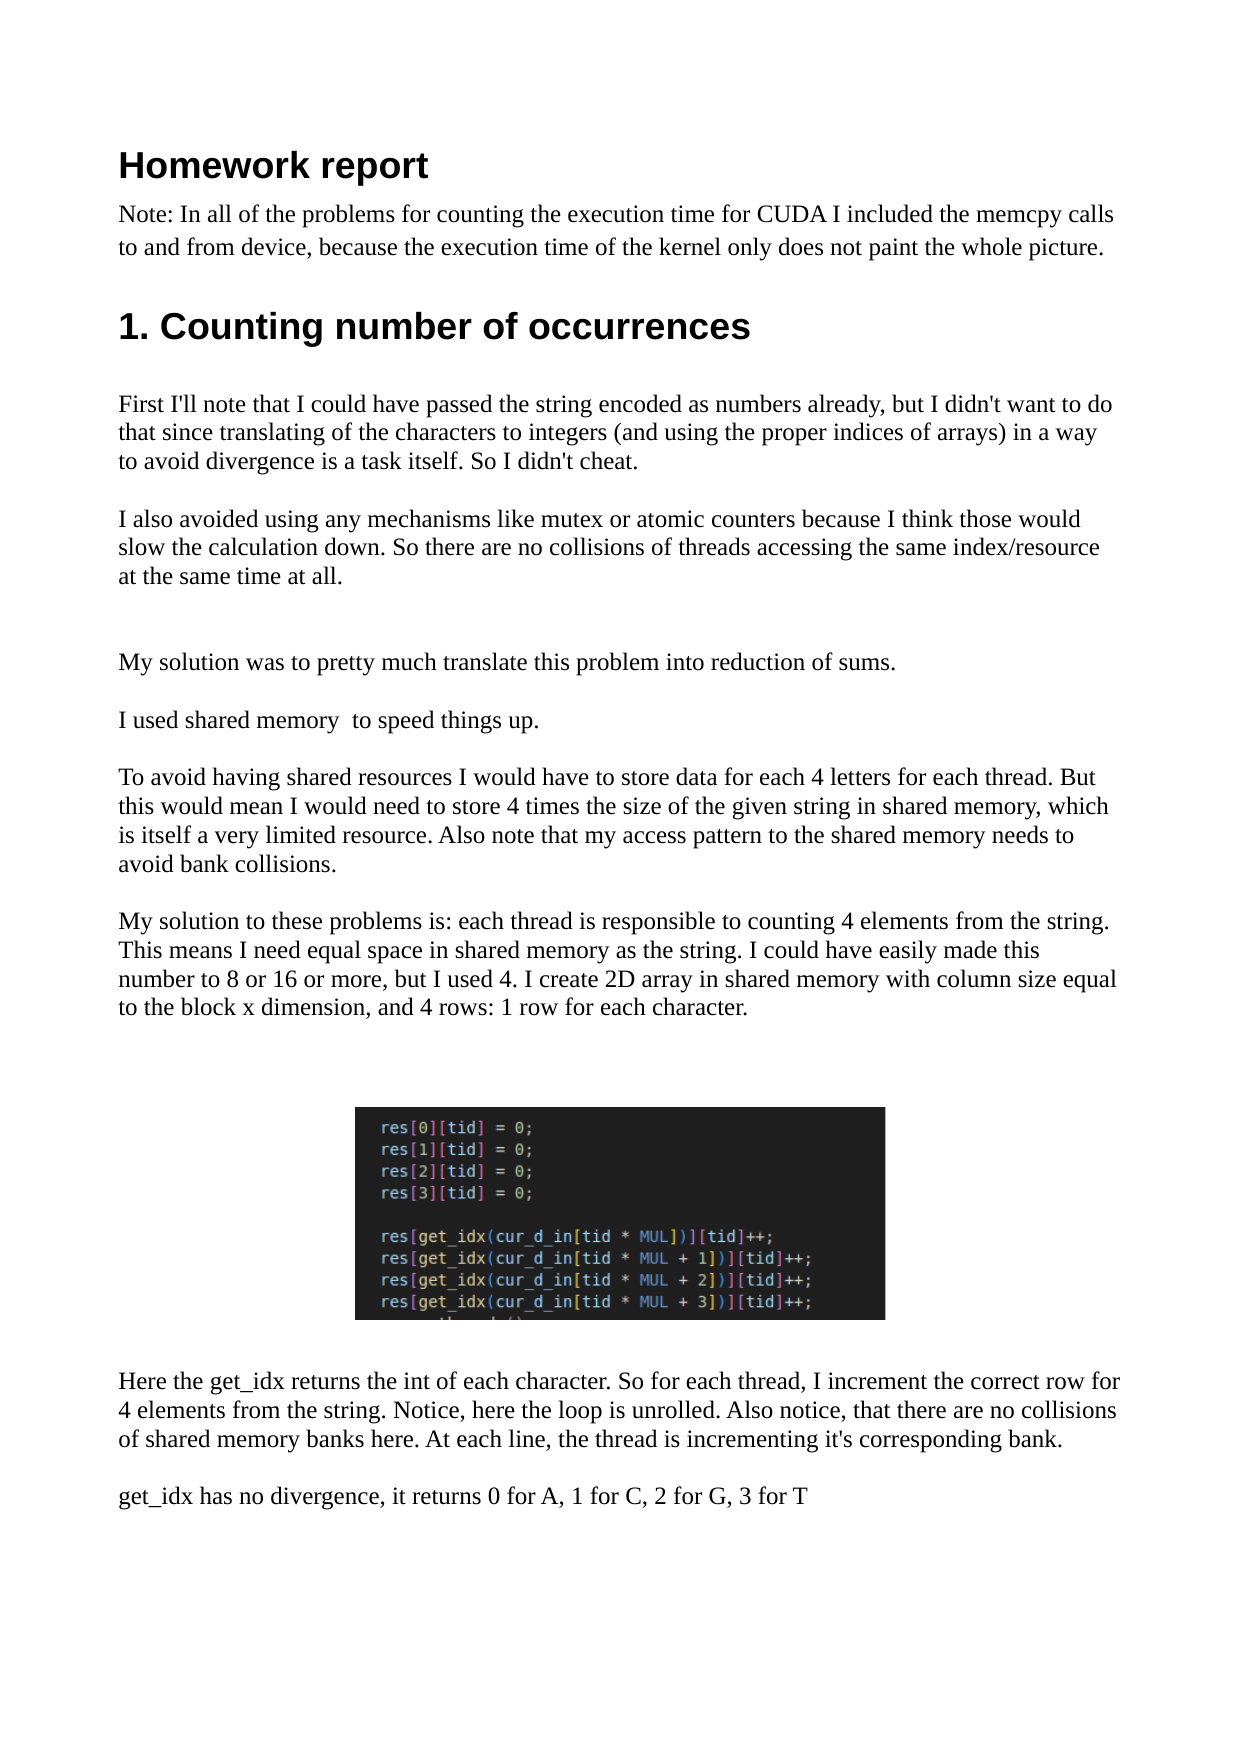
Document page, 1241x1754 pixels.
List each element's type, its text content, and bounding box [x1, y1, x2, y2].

subtitle Homework report [118, 143, 1122, 186]
text My solution to these problems is: each thread is responsible to counting 4 elements from the string. This means I need equal space in shared memory as the string. I could have easily made this number to 8 or 16 or more, but I used 4. I create 2D array in shared memory with column size equal to the block x dimension, and 4 rows: 1 row for each character. [118, 906, 1122, 1021]
text My solution was to pretty much translate this problem into reduction of sums. [118, 647, 1122, 676]
text I also avoided using any mechanisms like mutex or atomic counters because I think those would slow the calculation down. So there are no collisions of threads accessing the same index/resource at the same time at all. [118, 504, 1122, 590]
text To avoid having shared resources I would have to store data for each 4 letters for each thread. But this would mean I would need to store 4 times the size of the given string in shared memory, which is itself a very limited resource. Also note that my access pattern to the shared memory needs to avoid bank collisions. [118, 762, 1122, 877]
subtitle 1. Counting number of occurrences [118, 304, 1122, 347]
text Here the get_idx returns the int of each character. So for each thread, I increment the correct row for 4 elements from the string. Notice, here the loop is unrolled. Also notice, that there are no collisions of shared memory banks here. At each line, the thread is incrementing it's corresponding bank. [118, 1107, 1122, 1452]
picture [355, 1107, 886, 1320]
text Note: In all of the problems for counting the execution time for CUDA I included the memcpy calls to and from device, because the execution time of the kernel only does not paint the whole picture. [118, 199, 1122, 261]
text get_idx has no divergence, it returns 0 for A, 1 for C, 2 for G, 3 for T [118, 1481, 1122, 1510]
text First I'll note that I could have passed the string encoded as numbers already, but I didn't want to do that since translating of the characters to integers (and using the proper indices of arrays) in a way to avoid divergence is a task itself. So I didn't cheat. [118, 389, 1122, 475]
text I used shared memory to speed things up. [118, 705, 1122, 734]
